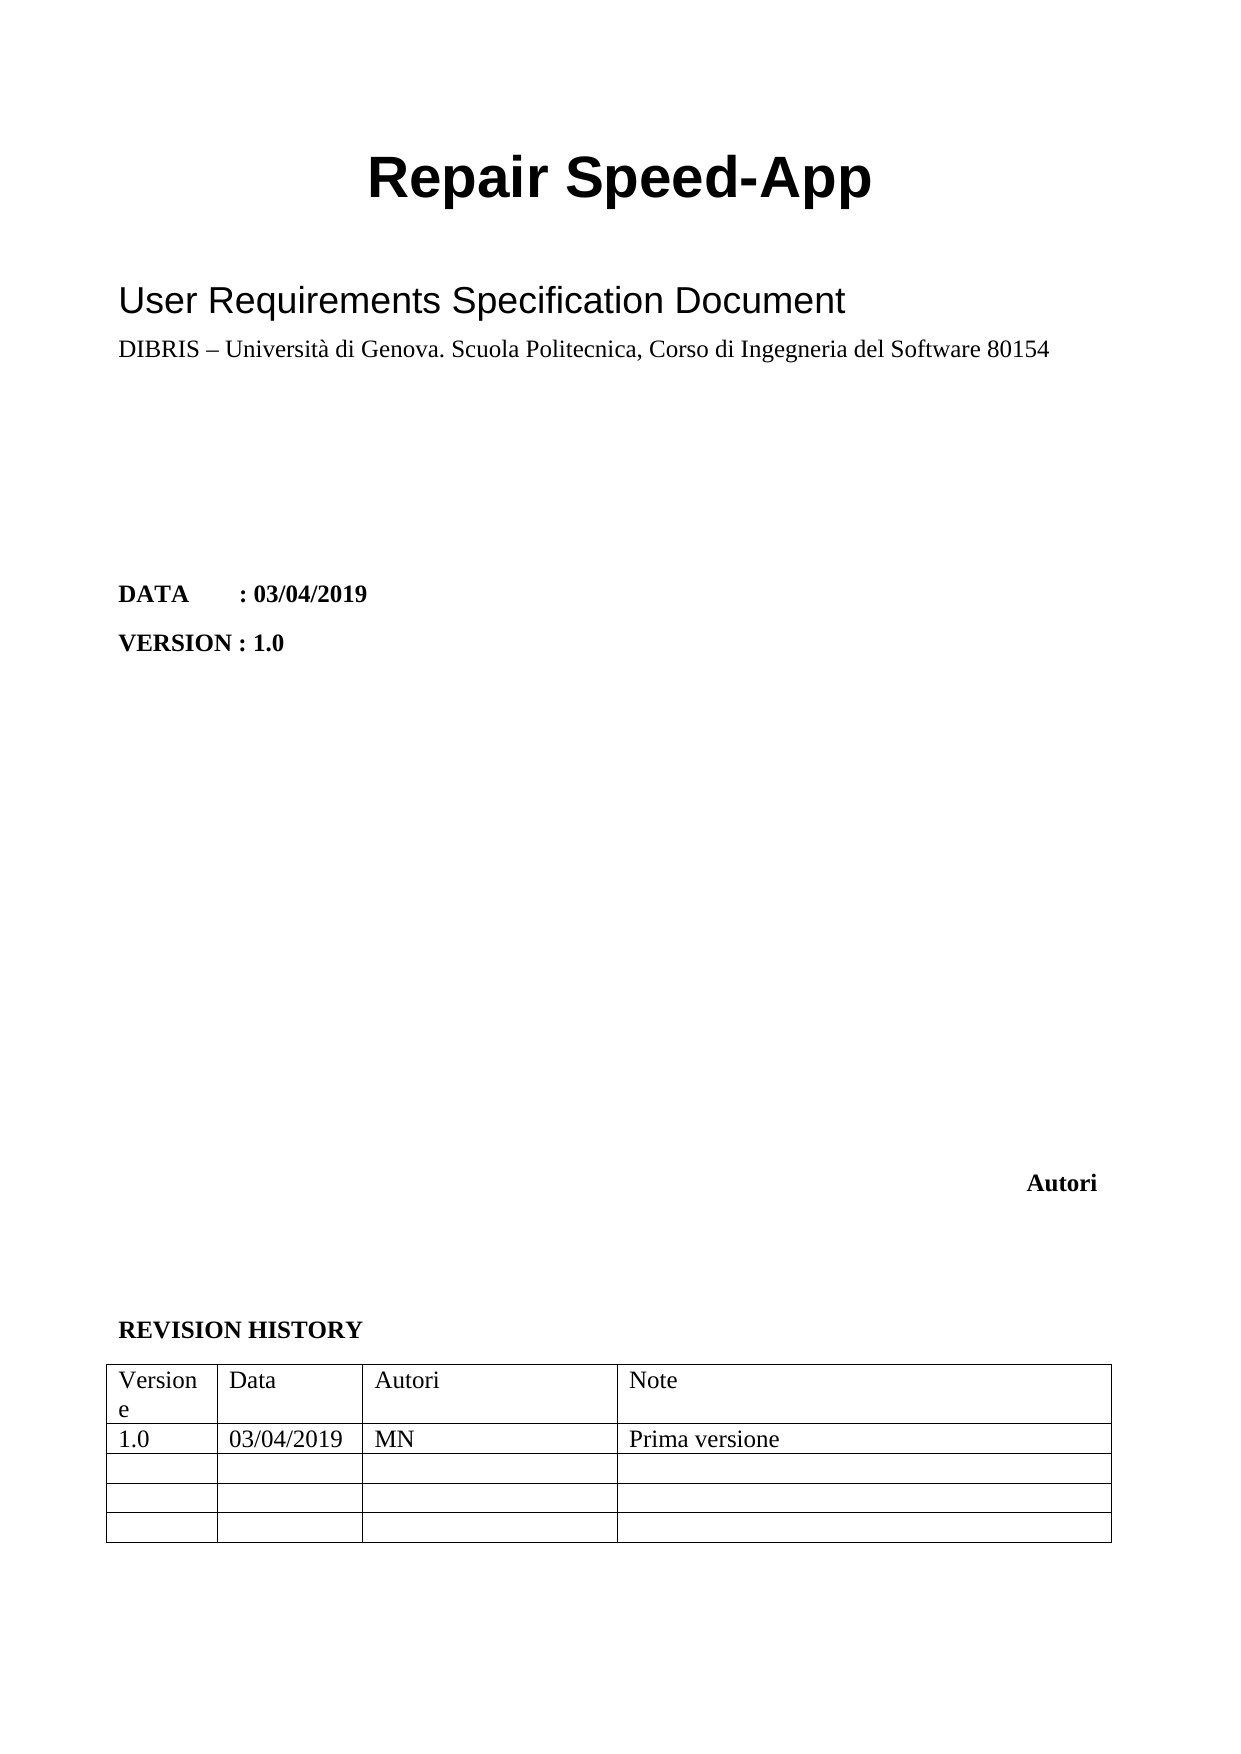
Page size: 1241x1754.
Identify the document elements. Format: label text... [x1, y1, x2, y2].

table_cell 03/04/2019 [218, 1424, 362, 1453]
title Repair Speed-App [118, 143, 1122, 210]
table_cell [363, 1454, 617, 1482]
table_cell [618, 1484, 1111, 1512]
table_cell MN [363, 1424, 617, 1453]
subtitle User Requirements Specification Document [118, 278, 1122, 321]
table_header Versione [107, 1365, 217, 1423]
text Autori [118, 1168, 1122, 1197]
text DATA : 03/04/2019 [118, 579, 1122, 608]
table_cell Prima versione [618, 1424, 1111, 1453]
table_header Note [618, 1365, 1111, 1423]
text REVISION HISTORY [118, 1315, 1122, 1344]
table_cell [218, 1484, 362, 1512]
table_header Autori [363, 1365, 617, 1423]
table_cell 1.0 [107, 1424, 217, 1453]
text VERSION : 1.0 [118, 628, 1122, 657]
table_cell [618, 1454, 1111, 1482]
table_header Data [218, 1365, 362, 1423]
text DIBRIS – Università di Genova. Scuola Politecnica, Corso di Ingegneria del Software 80154 [118, 334, 1122, 363]
table_cell [107, 1484, 217, 1512]
table_cell [618, 1513, 1111, 1542]
table_cell [218, 1513, 362, 1542]
table_cell [107, 1513, 217, 1542]
table_cell [218, 1454, 362, 1482]
table_cell [363, 1513, 617, 1542]
table_cell [107, 1454, 217, 1482]
table_cell [363, 1484, 617, 1512]
